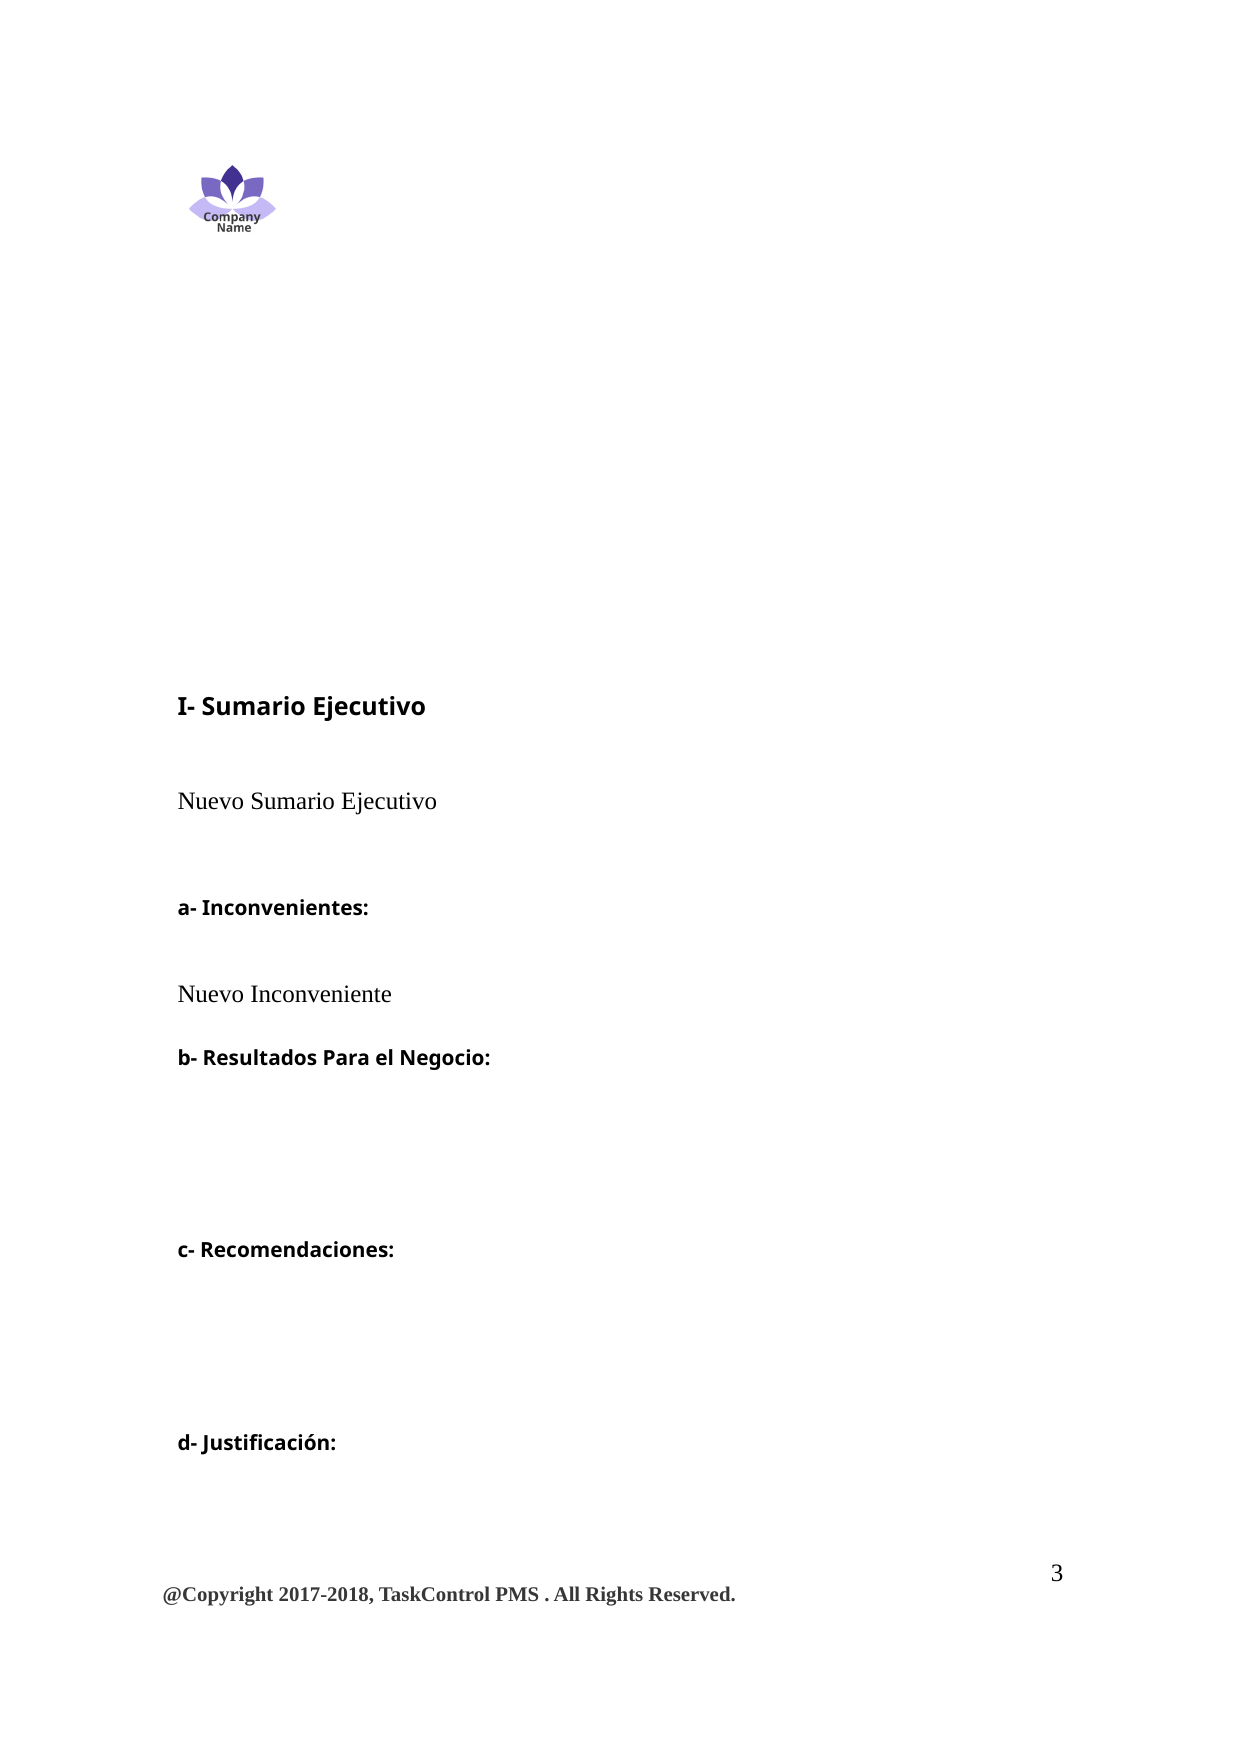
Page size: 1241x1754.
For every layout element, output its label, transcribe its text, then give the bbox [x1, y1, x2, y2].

text Nuevo Sumario Ejecutivo [177, 786, 1063, 815]
text Nuevo Inconveniente [177, 979, 1063, 1008]
subtitle a- Inconvenientes: [177, 893, 1063, 950]
picture [177, 147, 287, 257]
subtitle I- Sumario Ejecutivo [177, 689, 1063, 757]
subtitle b- Resultados Para el Negocio: [177, 1043, 1063, 1099]
subtitle d- Justificación: [177, 1428, 1063, 1485]
subtitle c- Recomendaciones: [177, 1235, 1063, 1292]
